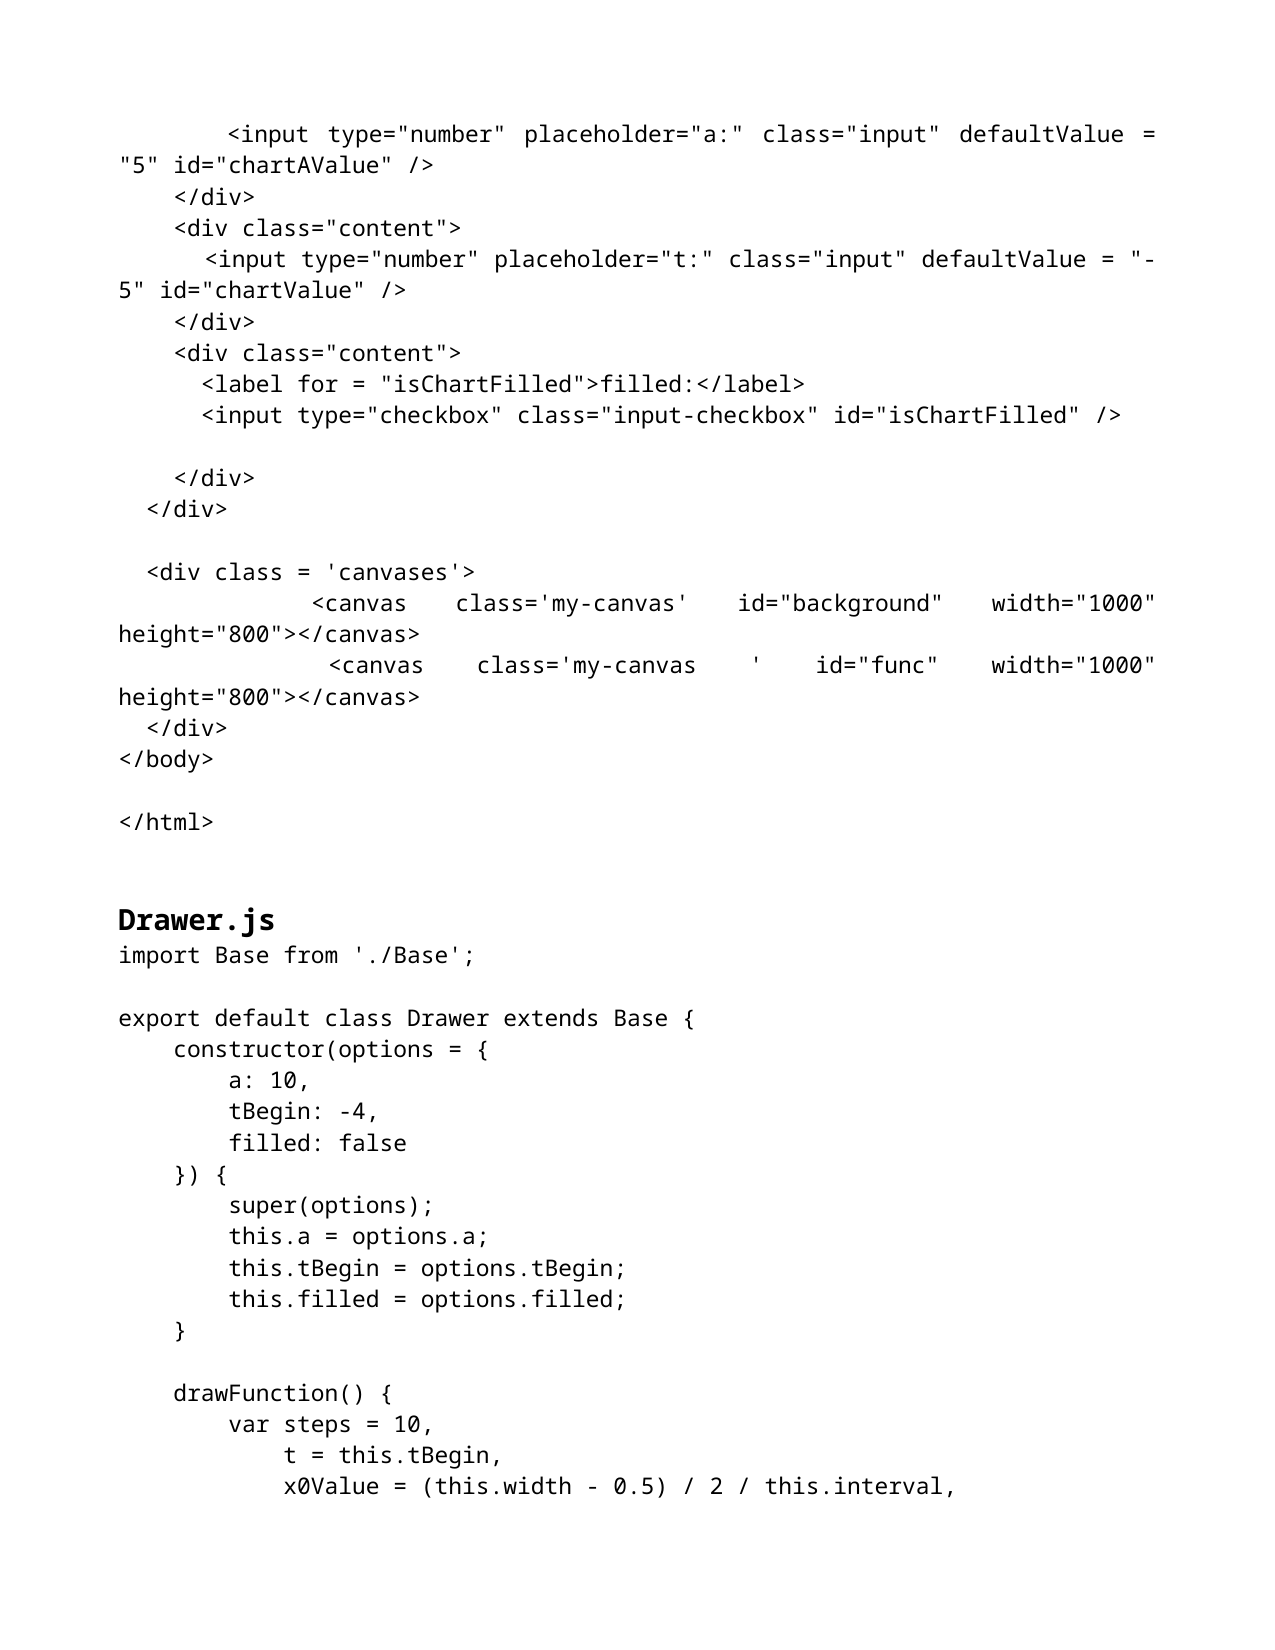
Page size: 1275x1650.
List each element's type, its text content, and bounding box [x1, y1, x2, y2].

text <div class="content"> [118, 337, 1157, 368]
text </body> [118, 743, 1157, 774]
text export default class Drawer extends Base { [118, 1002, 1157, 1033]
text <input type="number" placeholder="t:" class="input" defaultValue = "-5" id="chartValue" /> [118, 243, 1157, 306]
text t = this.tBegin, [118, 1439, 1157, 1470]
text } [118, 1314, 1157, 1345]
text </div> [118, 181, 1157, 212]
text <canvas class='my-canvas ' id="func" width="1000" height="800"></canvas> [118, 649, 1157, 712]
text this.filled = options.filled; [118, 1283, 1157, 1314]
text </div> [118, 712, 1157, 743]
text </div> [118, 462, 1157, 493]
text <input type="checkbox" class="input-checkbox" id="isChartFilled" /> [118, 399, 1157, 431]
text this.tBegin = options.tBegin; [118, 1252, 1157, 1283]
text <label for = "isChartFilled">filled:</label> [118, 368, 1157, 399]
text Drawer.js [118, 899, 1157, 939]
text drawFunction() { [118, 1377, 1157, 1408]
text constructor(options = { [118, 1033, 1157, 1064]
text </div> [118, 306, 1157, 337]
text a: 10, [118, 1064, 1157, 1095]
text </html> [118, 806, 1157, 837]
text super(options); [118, 1189, 1157, 1220]
text var steps = 10, [118, 1408, 1157, 1439]
text <div class="content"> [118, 212, 1157, 243]
text filled: false [118, 1127, 1157, 1158]
text }) { [118, 1158, 1157, 1189]
text </div> [118, 493, 1157, 524]
text this.a = options.a; [118, 1220, 1157, 1252]
text x0Value = (this.width - 0.5) / 2 / this.interval, [118, 1470, 1157, 1502]
text tBegin: -4, [118, 1095, 1157, 1127]
text <input type="number" placeholder="a:" class="input" defaultValue = "5" id="chartAValue" /> [118, 118, 1157, 181]
text import Base from './Base'; [118, 939, 1157, 970]
text <canvas class='my-canvas' id="background" width="1000" height="800"></canvas> [118, 587, 1157, 649]
text <div class = 'canvases'> [118, 556, 1157, 587]
